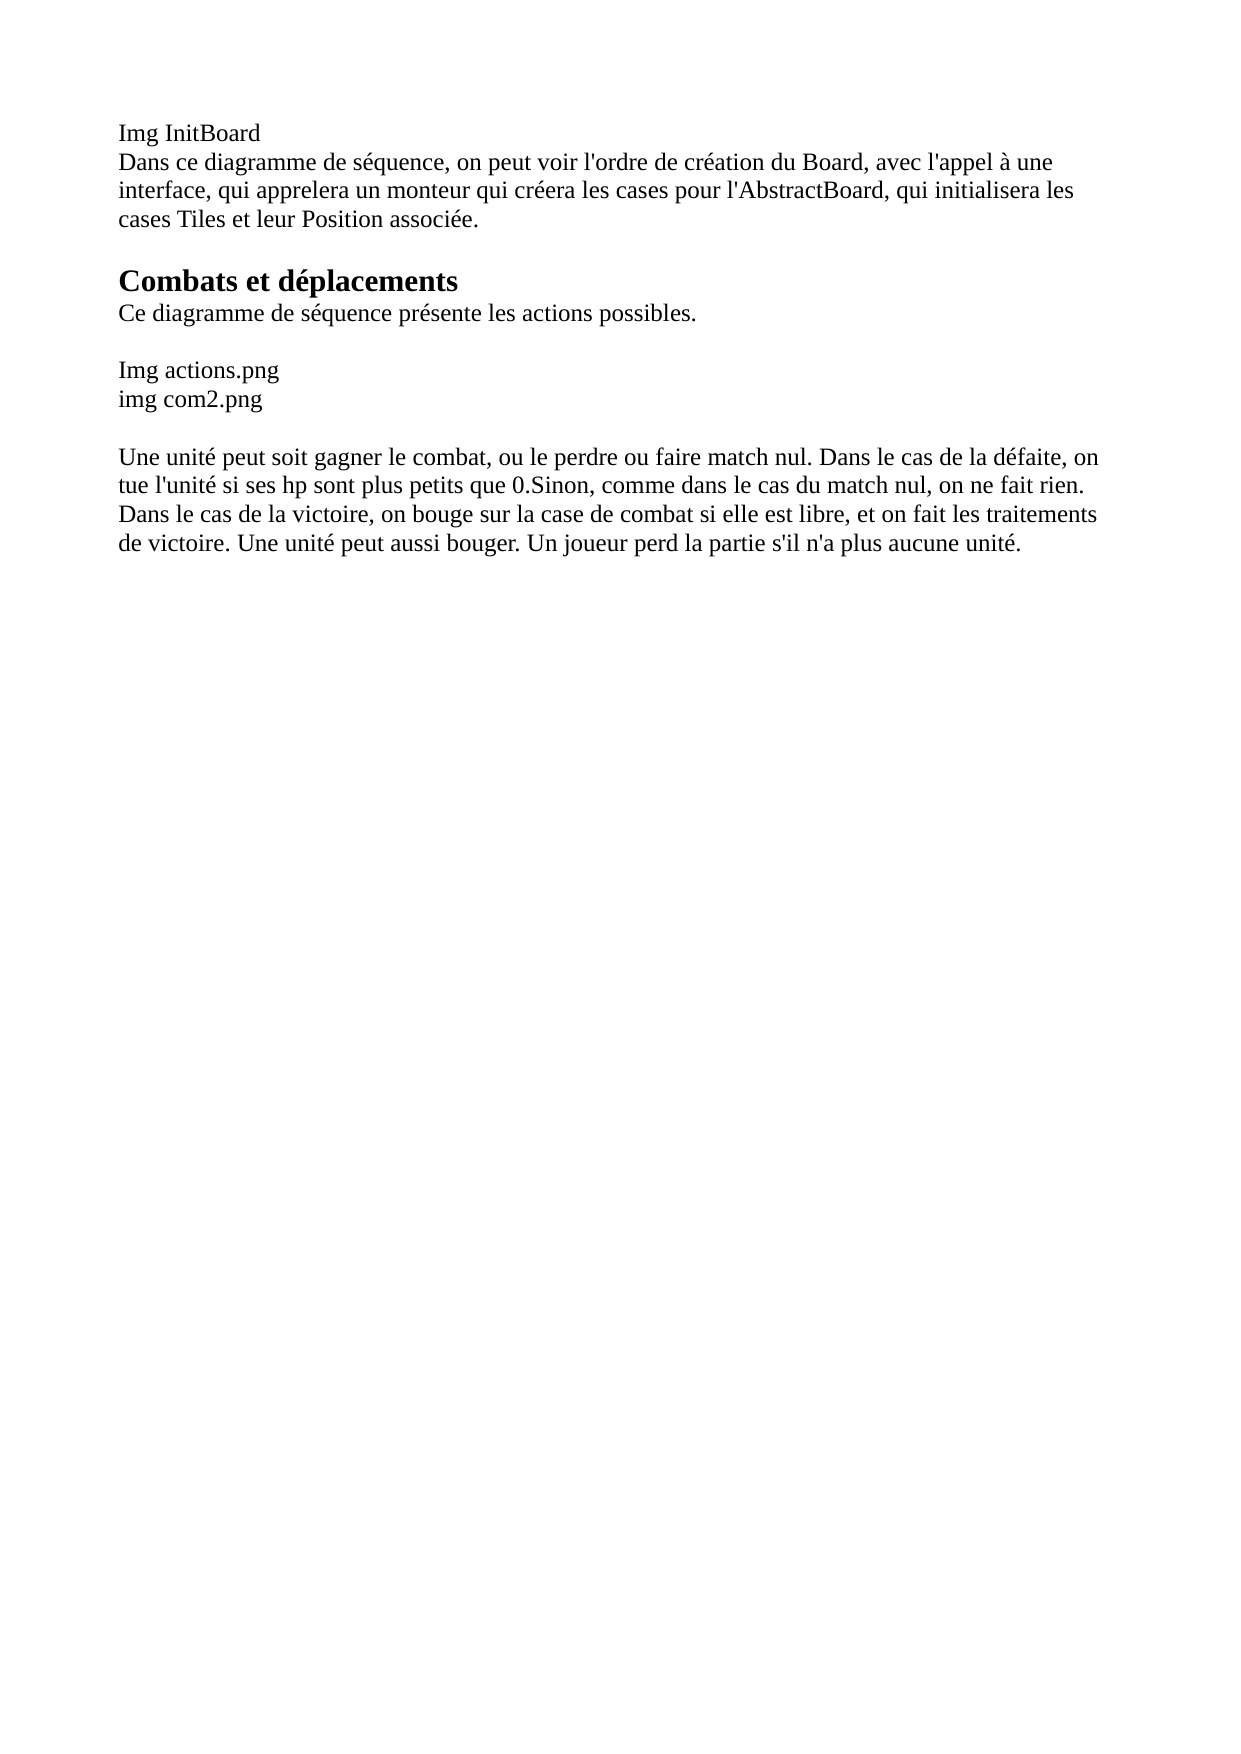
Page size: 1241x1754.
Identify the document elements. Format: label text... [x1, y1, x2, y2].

text Dans ce diagramme de séquence, on peut voir l'ordre de création du Board, avec l'appel à une interface, qui apprelera un monteur qui créera les cases pour l'AbstractBoard, qui initialisera les cases Tiles et leur Position associée. [118, 147, 1122, 233]
text img com2.png [118, 384, 1122, 413]
text Une unité peut soit gagner le combat, ou le perdre ou faire match nul. Dans le cas de la défaite, on tue l'unité si ses hp sont plus petits que 0.Sinon, comme dans le cas du match nul, on ne fait rien. Dans le cas de la victoire, on bouge sur la case de combat si elle est libre, et on fait les traitements de victoire. Une unité peut aussi bouger. Un joueur perd la partie s'il n'a plus aucune unité. [118, 442, 1122, 557]
text Combats et déplacements [118, 262, 1122, 298]
text Img InitBoard [118, 118, 1122, 147]
text Ce diagramme de séquence présente les actions possibles. [118, 298, 1122, 327]
text Img actions.png [118, 355, 1122, 384]
